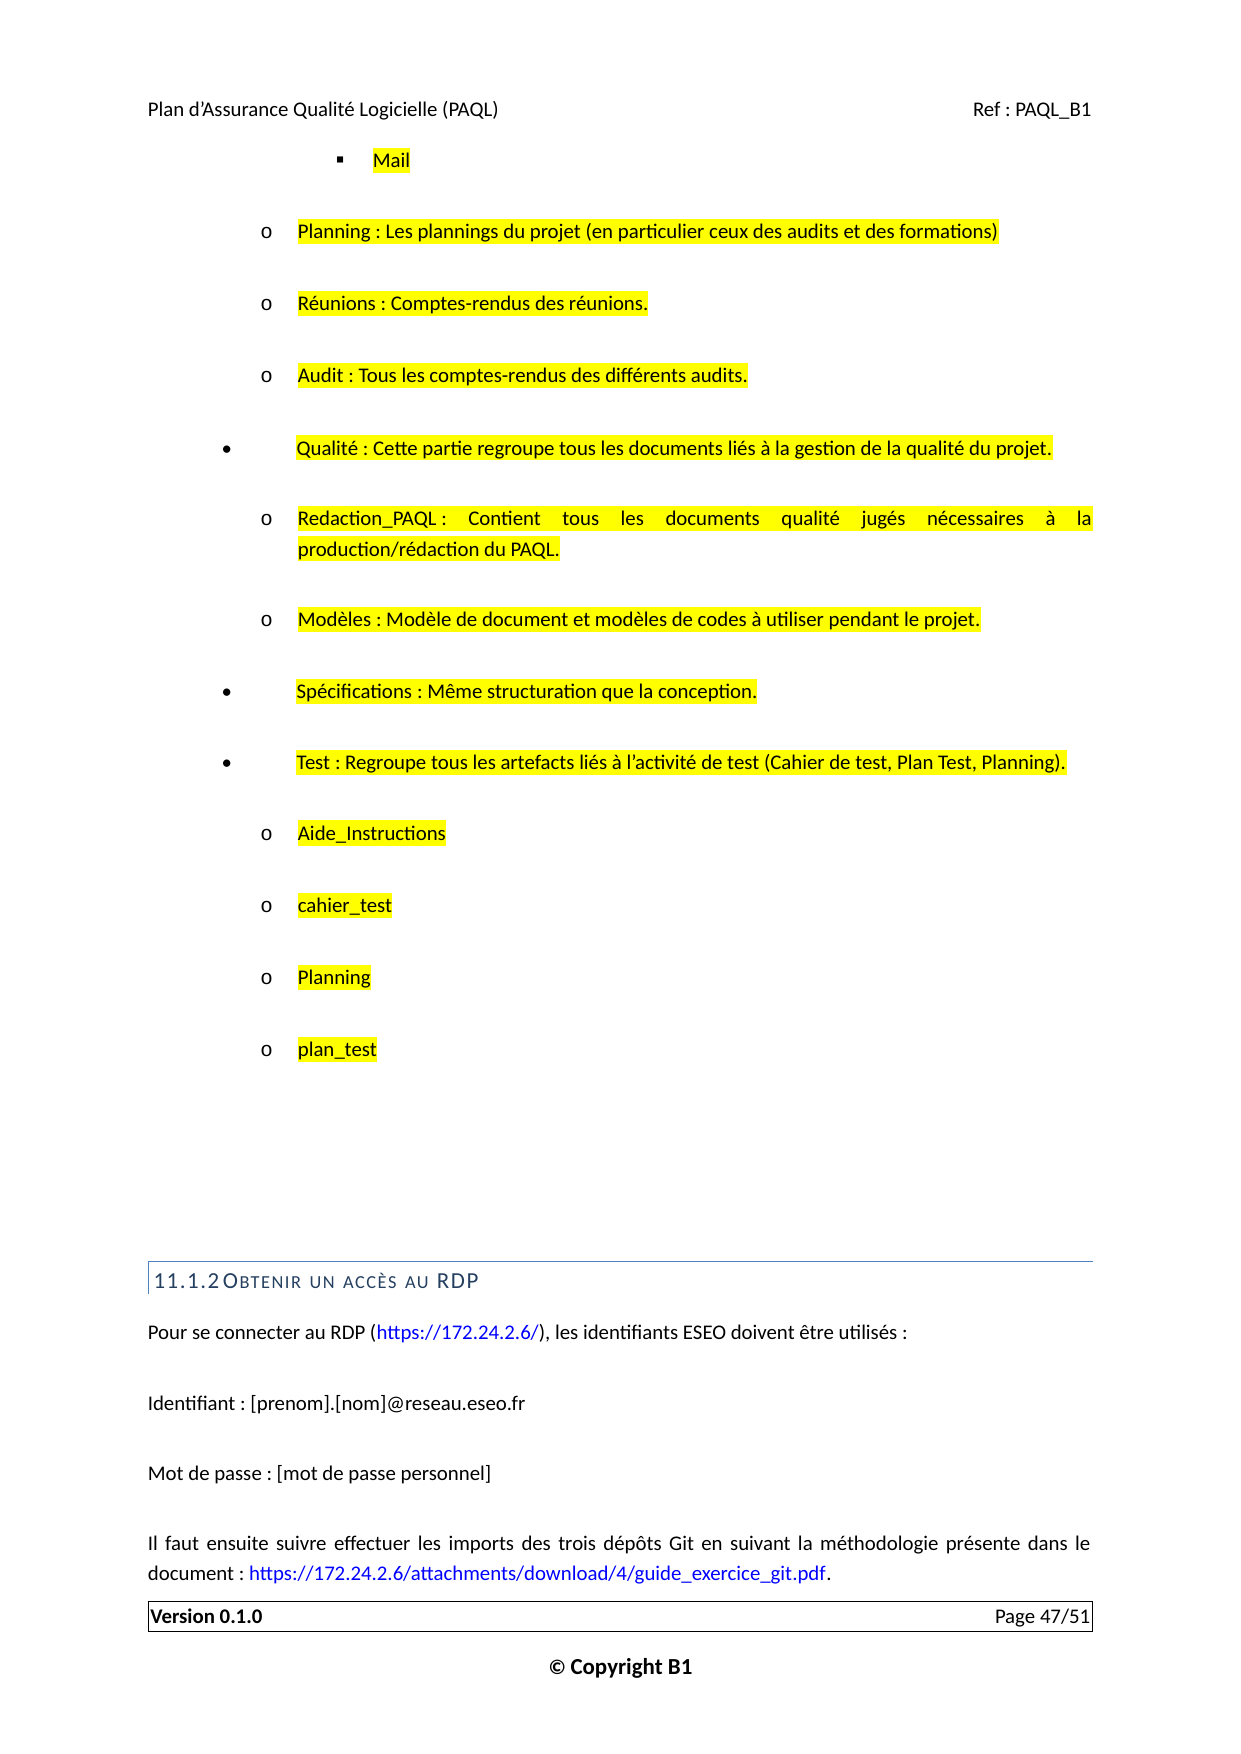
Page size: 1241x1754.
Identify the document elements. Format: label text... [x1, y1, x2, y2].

list Aide_Instructions [260, 820, 1093, 847]
list plan_test [260, 1037, 1093, 1063]
text Identifiant : [prenom].[nom]@reseau.eseo.fr [148, 1390, 1093, 1415]
text Mot de passe : [mot de passe personnel] [148, 1460, 1093, 1486]
text Pour se connecter au RDP (https://172.24.2.6/), les identifiants ESEO doivent être utilisés : [148, 1319, 1093, 1345]
list Spécifications : Même structuration que la conception. [221, 679, 1093, 704]
list Modèles : Modèle de document et modèles de codes à utiliser pendant le projet. [260, 607, 1093, 633]
list Obtenir un accès au RDP [149, 1262, 1093, 1294]
list Planning [260, 964, 1093, 991]
list Redaction_PAQL : Contient tous les documents qualité jugés nécessaires à la production/rédaction du PAQL. [260, 506, 1093, 561]
list Audit : Tous les comptes-rendus des différents audits. [260, 363, 1093, 389]
list Test : Regroupe tous les artefacts liés à l’activité de test (Cahier de test, Plan Test, Planning). [221, 749, 1093, 775]
text Il faut ensuite suivre effectuer les imports des trois dépôts Git en suivant la méthodologie présente dans le document : https://172.24.2.6/attachments/download/4/guide_exercice_git.pdf. [148, 1531, 1093, 1585]
list cahier_test [260, 892, 1093, 919]
list Planning : Les plannings du projet (en particulier ceux des audits et des formations) [260, 218, 1093, 245]
list Qualité : Cette partie regroupe tous les documents liés à la gestion de la qualité du projet. [221, 435, 1093, 460]
list Mail [335, 148, 1093, 173]
list Réunions : Comptes-rendus des réunions. [260, 291, 1093, 317]
